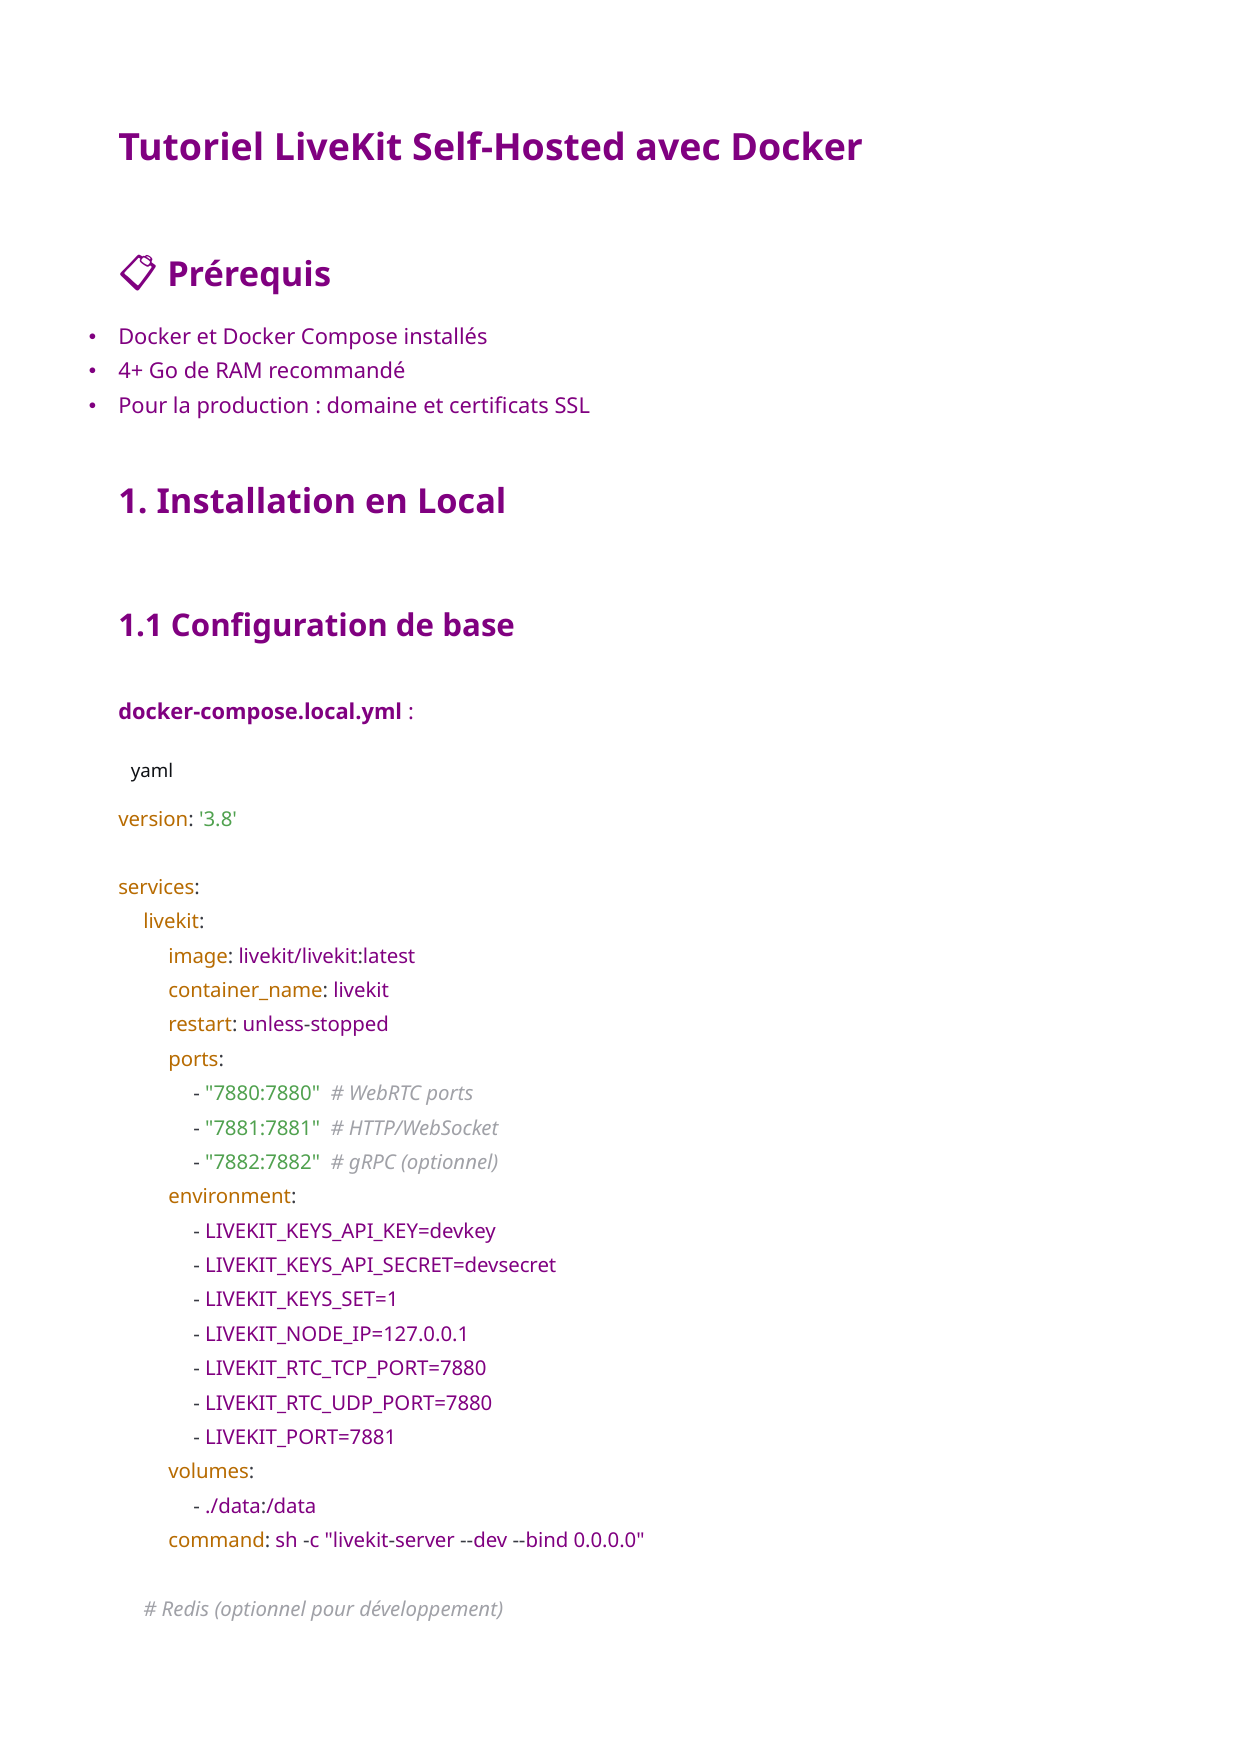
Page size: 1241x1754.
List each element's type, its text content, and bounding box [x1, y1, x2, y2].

text services: [118, 866, 1122, 901]
subtitle 📋 Prérequis [118, 246, 1122, 296]
text - LIVEKIT_NODE_IP=127.0.0.1 [118, 1313, 1122, 1347]
text environment: [118, 1176, 1122, 1210]
text - LIVEKIT_KEYS_API_SECRET=devsecret [118, 1244, 1122, 1279]
list Docker et Docker Compose installés [118, 321, 1122, 351]
text livekit: [118, 901, 1122, 935]
text - LIVEKIT_RTC_UDP_PORT=7880 [118, 1382, 1122, 1416]
text container_name: livekit [118, 969, 1122, 1004]
text volumes: [118, 1451, 1122, 1485]
text docker-compose.local.yml : [118, 696, 1122, 725]
text image: livekit/livekit:latest [118, 935, 1122, 969]
text restart: unless-stopped [118, 1004, 1122, 1038]
text - LIVEKIT_KEYS_SET=1 [118, 1279, 1122, 1313]
text ports: [118, 1038, 1122, 1072]
text - "7882:7882" # gRPC (optionnel) [118, 1141, 1122, 1176]
text - "7881:7881" # HTTP/WebSocket [118, 1107, 1122, 1141]
text command: sh -c "livekit-server --dev --bind 0.0.0.0" [118, 1519, 1122, 1554]
text version: '3.8' [118, 797, 1122, 832]
text yaml [131, 755, 1122, 783]
text - LIVEKIT_PORT=7881 [118, 1416, 1122, 1451]
text - "7880:7880" # WebRTC ports [118, 1072, 1122, 1107]
text - LIVEKIT_KEYS_API_KEY=devkey [118, 1210, 1122, 1244]
list 4+ Go de RAM recommandé [118, 355, 1122, 385]
text - ./data:/data [118, 1485, 1122, 1519]
list Pour la production : domaine et certificats SSL [118, 389, 1122, 419]
subtitle Tutoriel LiveKit Self-Hosted avec Docker [118, 118, 1122, 171]
subtitle 1.1 Configuration de base [118, 599, 1122, 646]
text # Redis (optionnel pour développement) [118, 1588, 1122, 1622]
subtitle 1. Installation en Local [118, 474, 1122, 524]
text - LIVEKIT_RTC_TCP_PORT=7880 [118, 1347, 1122, 1382]
